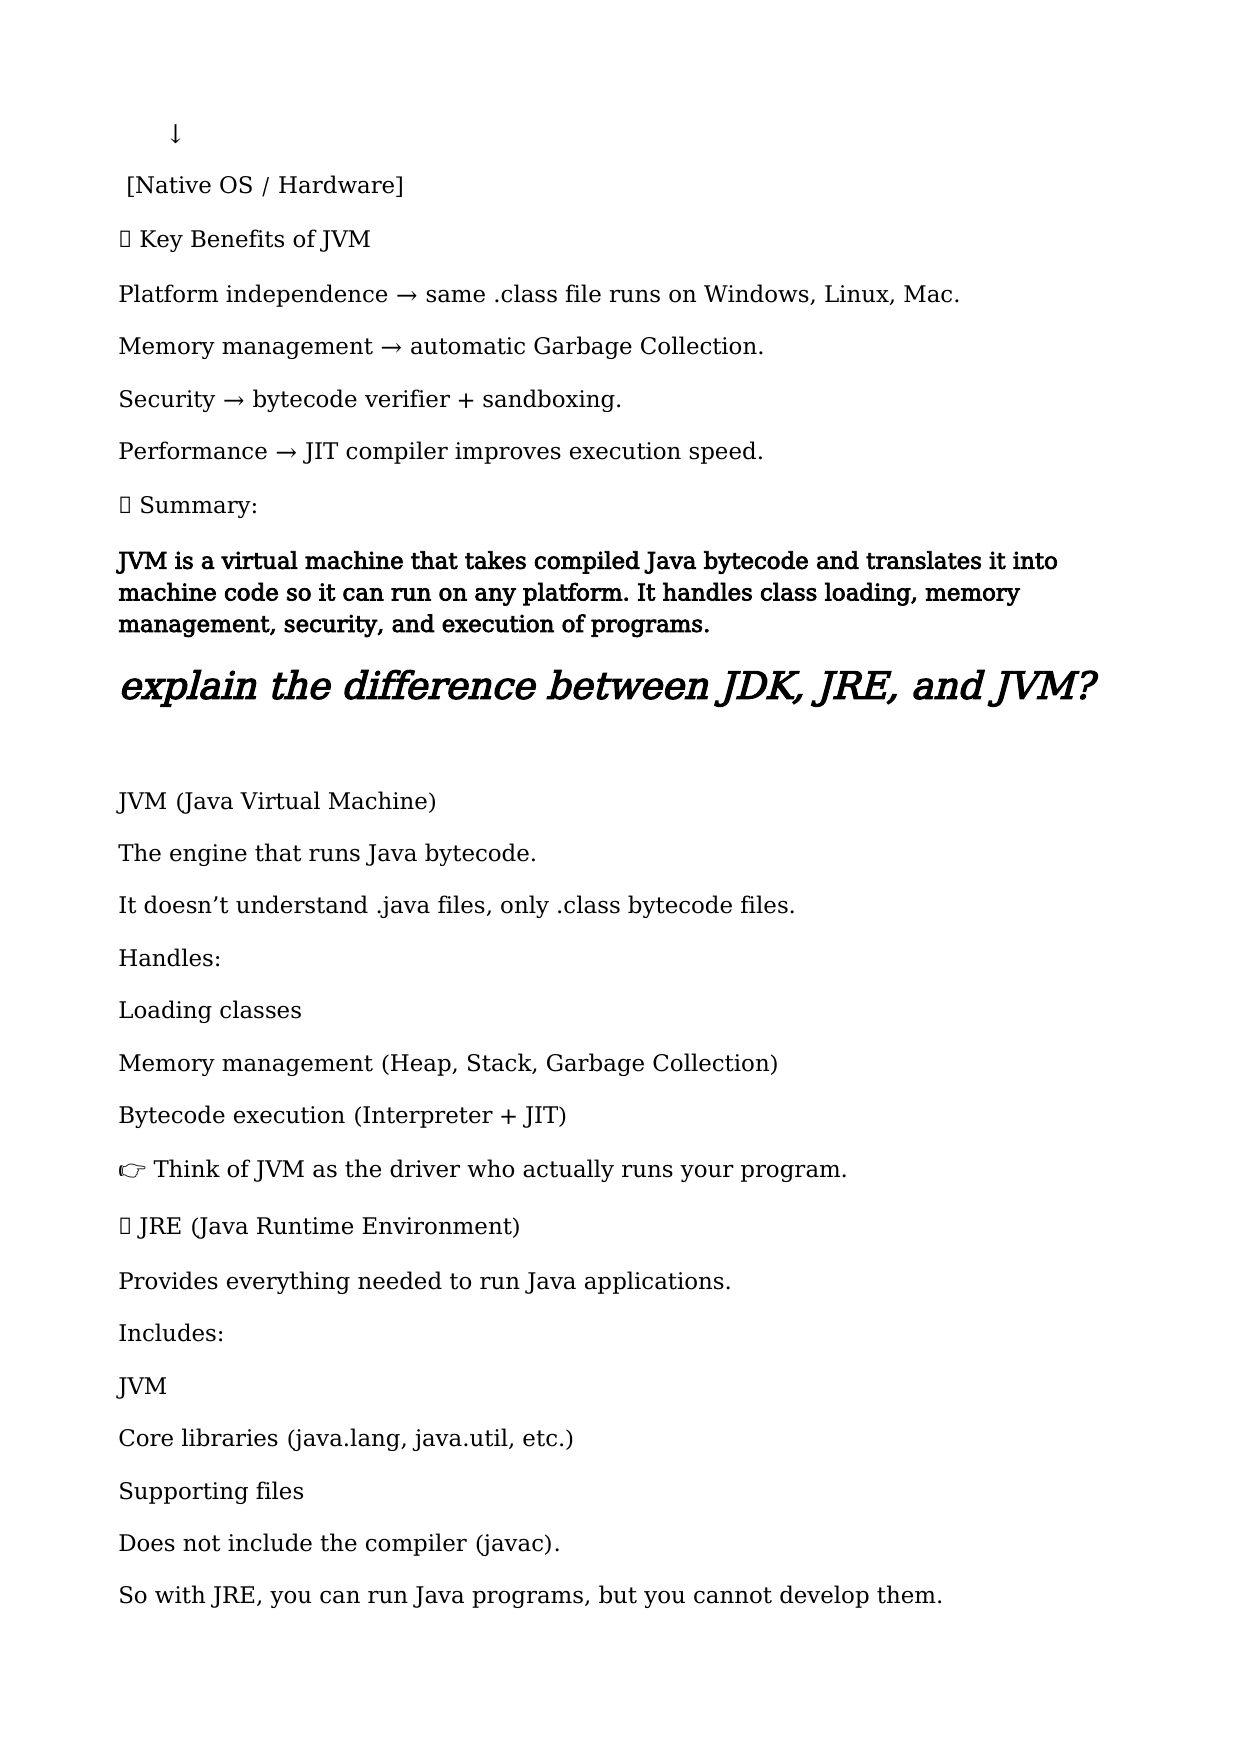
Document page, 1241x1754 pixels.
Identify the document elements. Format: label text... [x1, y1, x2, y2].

text So with JRE, you can run Java programs, but you cannot develop them. [118, 1581, 1122, 1609]
text 👉 Think of JVM as the driver who actually runs your program. [118, 1153, 1122, 1184]
text Loading classes [118, 996, 1122, 1023]
text Performance → JIT compiler improves execution speed. [118, 437, 1122, 464]
text 🔹 Key Benefits of JVM [118, 223, 1122, 254]
text Platform independence → same .class file runs on Windows, Linux, Mac. [118, 280, 1122, 307]
text JVM (Java Virtual Machine) [118, 786, 1122, 814]
text Memory management → automatic Garbage Collection. [118, 332, 1122, 359]
text ✅ Summary: [118, 489, 1122, 521]
text Memory management (Heap, Stack, Garbage Collection) [118, 1048, 1122, 1076]
text Security → bytecode verifier + sandboxing. [118, 384, 1122, 412]
text JVM is a virtual machine that takes compiled Java bytecode and translates it into machine code so it can run on any platform. It handles class loading, memory management, security, and execution of programs. [118, 546, 1122, 637]
text Provides everything needed to run Java applications. [118, 1267, 1122, 1294]
text ↓ [118, 118, 1122, 146]
text Does not include the compiler (javac). [118, 1529, 1122, 1556]
text It doesn’t understand .java files, only .class bytecode files. [118, 891, 1122, 919]
text Supporting files [118, 1476, 1122, 1504]
text Bytecode execution (Interpreter + JIT) [118, 1101, 1122, 1128]
text Handles: [118, 944, 1122, 971]
text JVM [118, 1372, 1122, 1399]
text 🔹 JRE (Java Runtime Environment) [118, 1210, 1122, 1241]
text Core libraries (java.lang, java.util, etc.) [118, 1424, 1122, 1451]
text [Native OS / Hardware] [118, 171, 1122, 198]
text The engine that runs Java bytecode. [118, 839, 1122, 866]
text explain the difference between JDK, JRE, and JVM? [118, 662, 1122, 707]
text Includes: [118, 1319, 1122, 1347]
